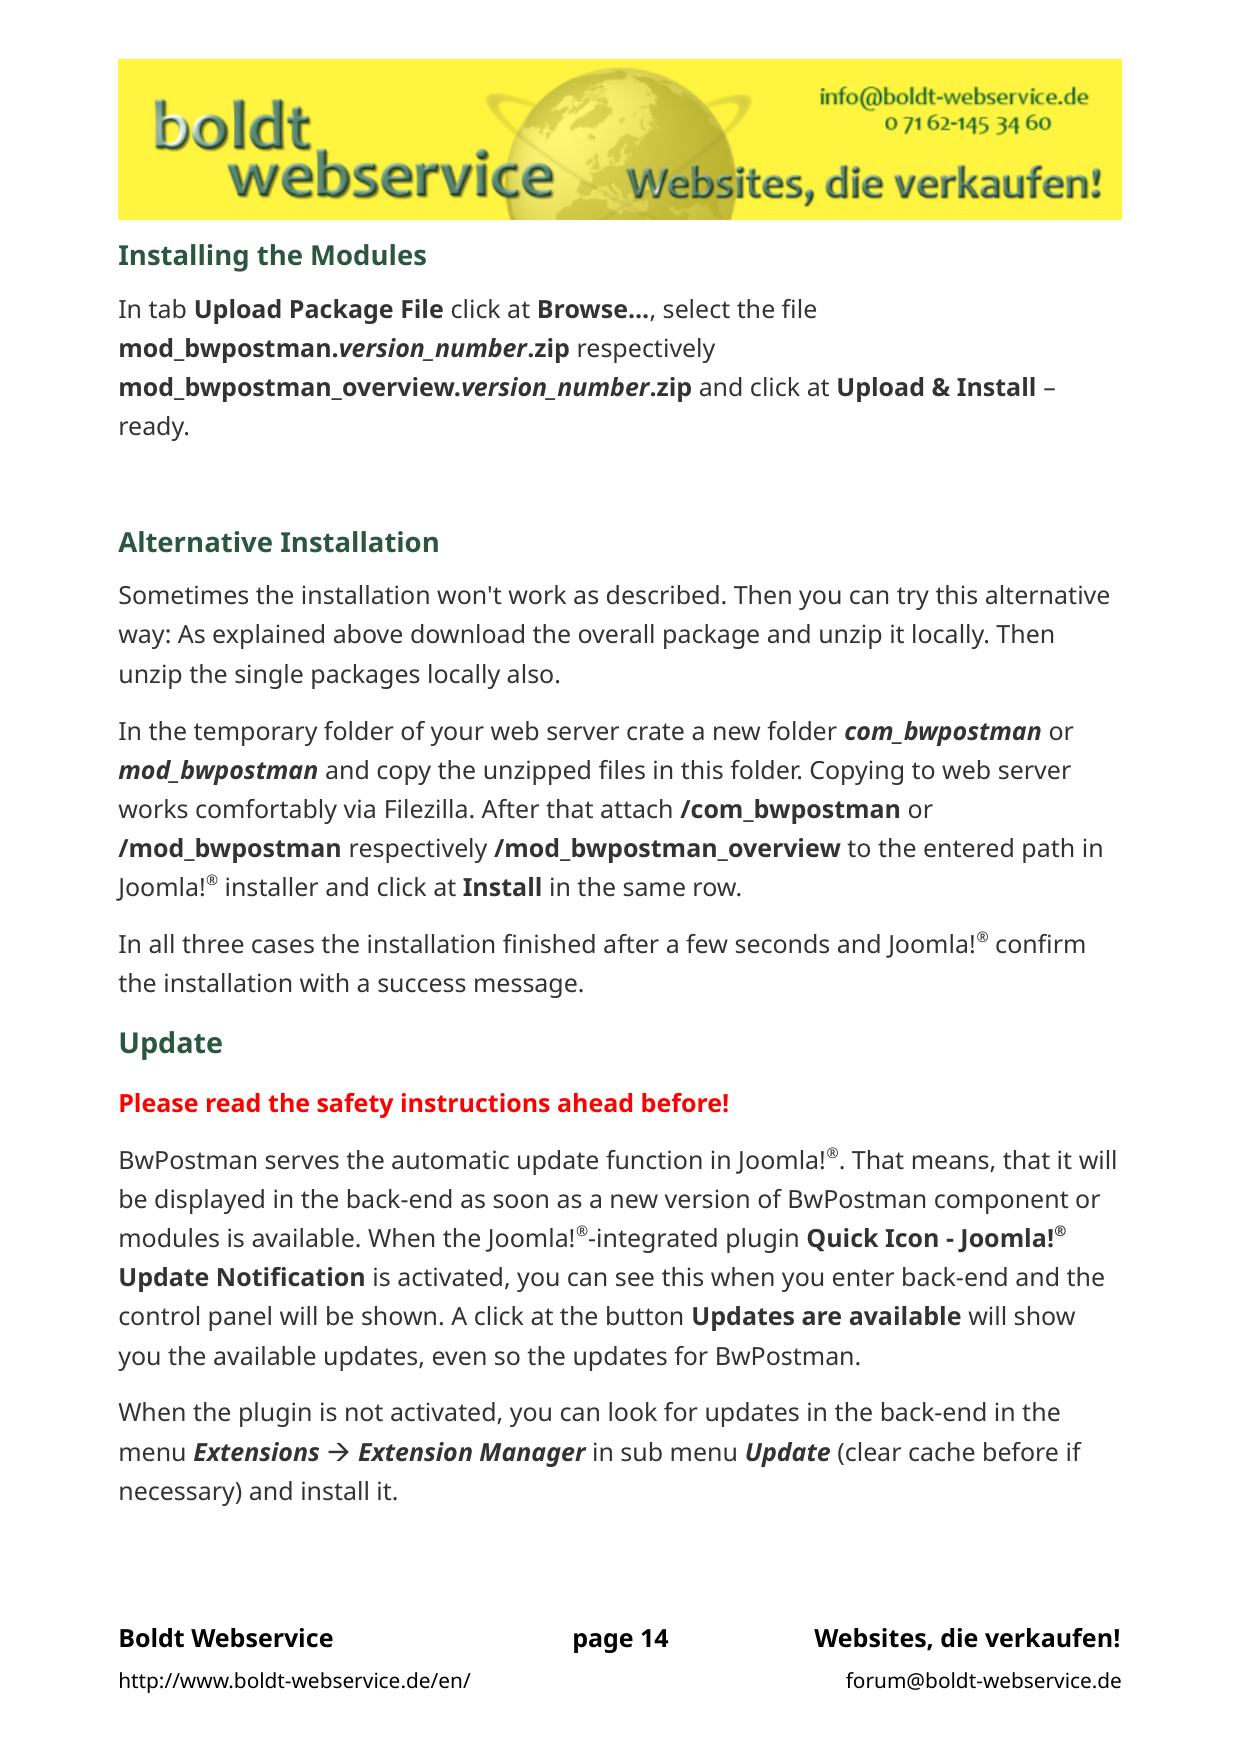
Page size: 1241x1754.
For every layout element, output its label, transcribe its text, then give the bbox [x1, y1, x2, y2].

text In all three cases the installation finished after a few seconds and Joomla!® confirm the installation with a success message. [118, 927, 1122, 1000]
subtitle Alternative Installation [118, 523, 1122, 560]
text Please read the safety instructions ahead before! [118, 1086, 1122, 1119]
text In tab Upload Package File click at Browse..., select the file mod_bwpostman.version_number.zip respectively mod_bwpostman_overview.version_number.zip and click at Upload & Install – ready. [118, 291, 1122, 443]
text BwPostman serves the automatic update function in Joomla!®. That means, that it will be displayed in the back-end as soon as a new version of BwPostman component or modules is available. When the Joomla!®-integrated plugin Quick Icon - Joomla!® Update Notification is activated, you can see this when you enter back-end and the control panel will be shown. A click at the button Updates are available will show you the available updates, even so the updates for BwPostman. [118, 1142, 1122, 1372]
text Sometimes the installation won't work as described. Then you can try this alternative way: As explained above download the overall package and unzip it locally. Then unzip the single packages locally also. [118, 578, 1122, 690]
text In the temporary folder of your web server crate a new folder com_bwpostman or mod_bwpostman and copy the unzipped files in this folder. Copying to web server works comfortably via Filezilla. After that attach /com_bwpostman or /mod_bwpostman respectively /mod_bwpostman_overview to the entered path in Joomla!® installer and click at Install in the same row. [118, 713, 1122, 904]
subtitle Update [118, 1023, 1122, 1062]
picture [118, 59, 1123, 220]
subtitle Installing the Modules [118, 236, 1122, 274]
text When the plugin is not activated, you can look for updates in the back-end in the menu Extensions  Extension Manager in sub menu Update (clear cache before if necessary) and install it. [118, 1395, 1122, 1507]
